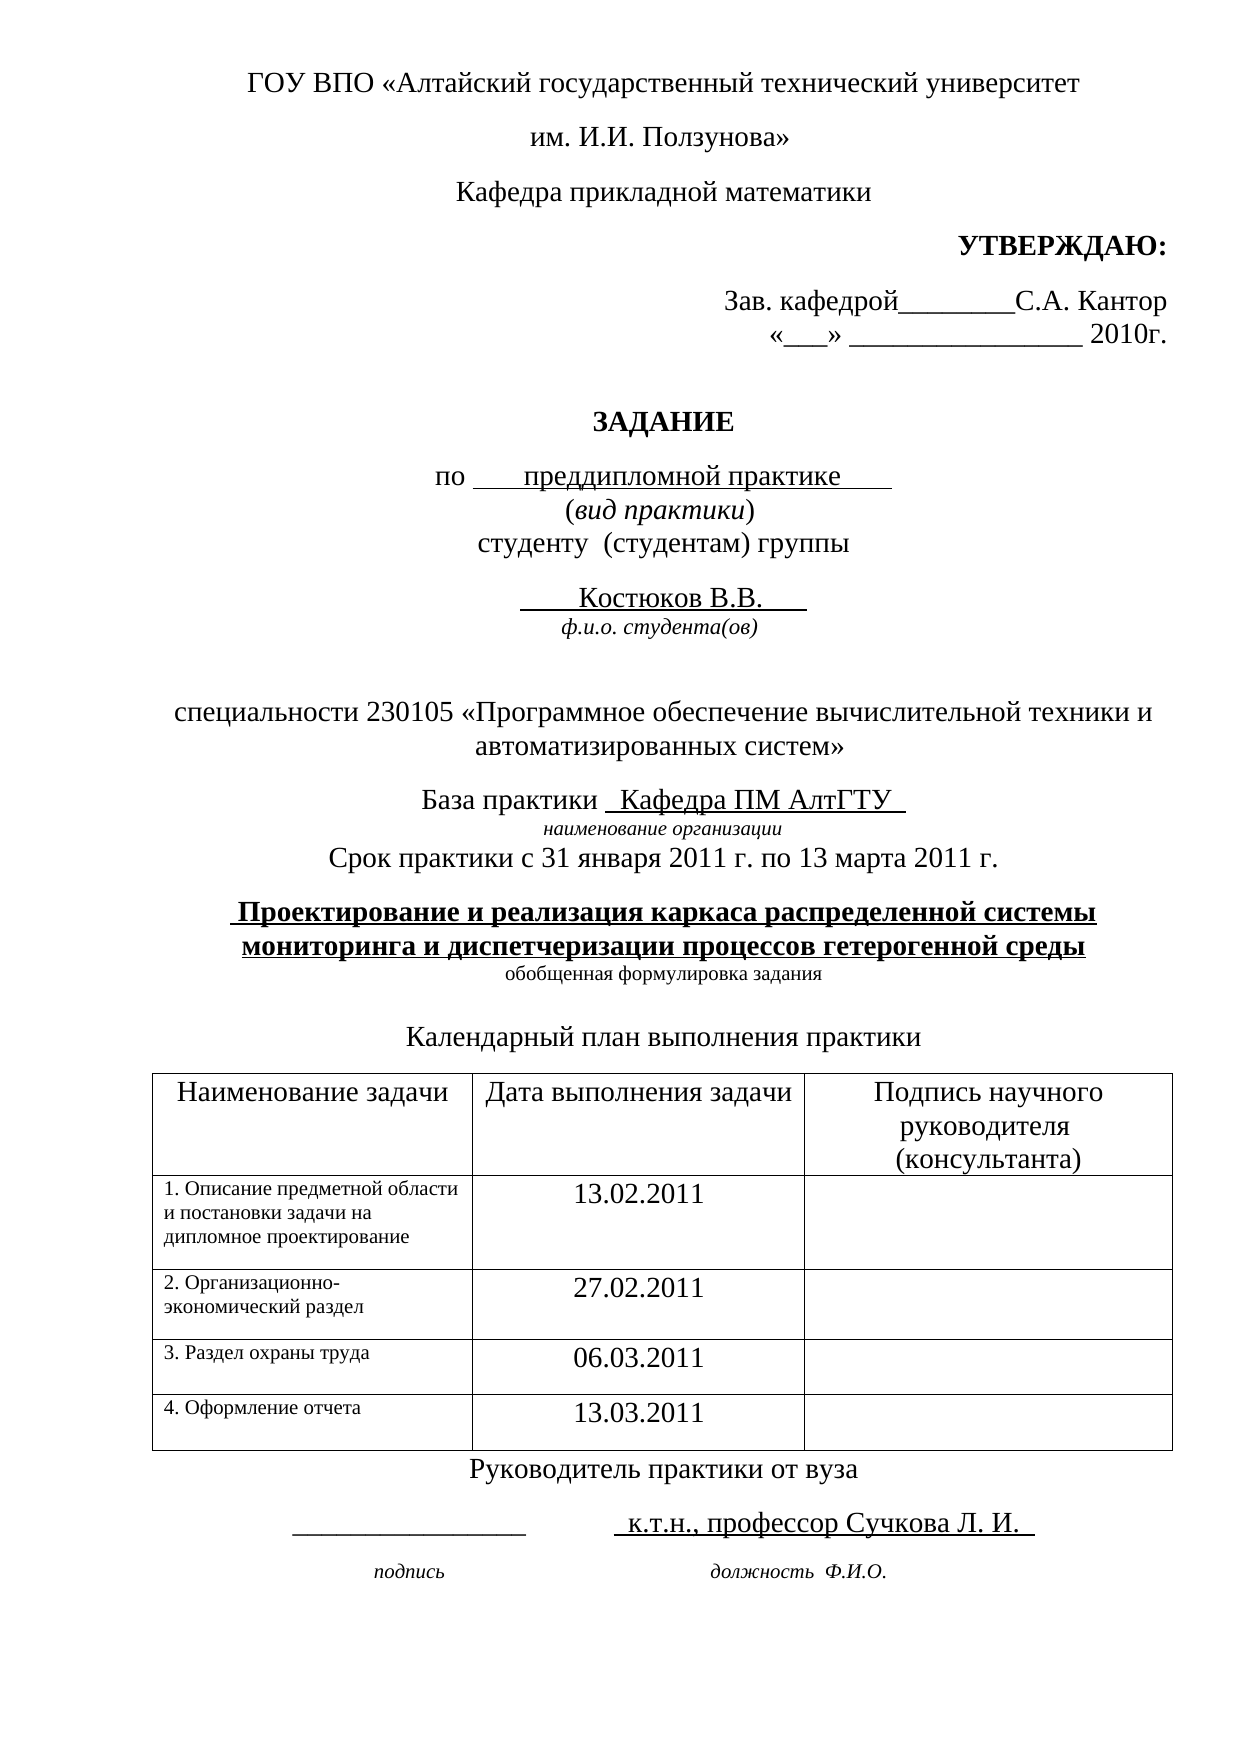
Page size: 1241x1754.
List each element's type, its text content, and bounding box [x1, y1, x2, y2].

text обобщенная формулировка задания [152, 961, 1174, 985]
text «___» ________________ 2010г. [152, 316, 1174, 350]
text по преддипломной практике [152, 458, 1174, 492]
table_header Наименование задачи [153, 1074, 472, 1175]
table_cell [805, 1395, 1172, 1450]
table_cell 27.02.2011 [473, 1270, 804, 1339]
table_header Дата выполнения задачи [473, 1074, 804, 1175]
text ГОУ ВПО «Алтайский государственный технический университет [152, 65, 1174, 99]
text специальности 230105 «Программное обеспечение вычислительной техники и автоматизированных систем» [152, 694, 1174, 761]
table_cell [805, 1340, 1172, 1394]
text Зав. кафедрой________С.А. Кантор [152, 283, 1174, 316]
table_header Подпись научного руководителя (консультанта) [805, 1074, 1172, 1175]
table_cell 3. Раздел охраны труда [153, 1340, 472, 1394]
text (вид практики) [152, 492, 1174, 526]
text ЗАДАНИЕ [152, 404, 1174, 438]
text База практики Кафедра ПМ АлтГТУ [152, 782, 1174, 816]
text Руководитель практики от вуза [152, 1451, 1174, 1484]
table_cell 2. Организационно-экономический раздел [153, 1270, 472, 1339]
text ф.и.о. студента(ов) [152, 613, 1174, 640]
text Срок практики с 31 января 2011 г. по 13 марта 2011 г. [152, 840, 1174, 873]
table_cell 06.03.2011 [473, 1340, 804, 1394]
table_cell 4. Оформление отчета [153, 1395, 472, 1450]
text наименование организации [152, 816, 1174, 840]
text Костюков В.В. [152, 580, 1174, 613]
table_cell [805, 1270, 1172, 1339]
text студенту (студентам) группы [152, 526, 1174, 559]
text УТВЕРЖДАЮ: [152, 228, 1174, 262]
text Кафедра прикладной математики [152, 174, 1174, 207]
text ________________ к.т.н., профессор Сучкова Л. И. [152, 1505, 1174, 1539]
text подпись должность Ф.И.О. [300, 1559, 1174, 1583]
text Календарный план выполнения практики [152, 1019, 1174, 1052]
text Проектирование и реализация каркаса распределенной системы мониторинга и диспетчеризации процессов гетерогенной среды [152, 894, 1174, 961]
text им. И.И. Ползунова» [152, 119, 1174, 153]
table_cell 1. Описание предметной области и постановки задачи на дипломное проектирование [153, 1176, 472, 1269]
table_cell 13.03.2011 [473, 1395, 804, 1450]
table_cell [805, 1176, 1172, 1269]
table_cell 13.02.2011 [473, 1176, 804, 1269]
